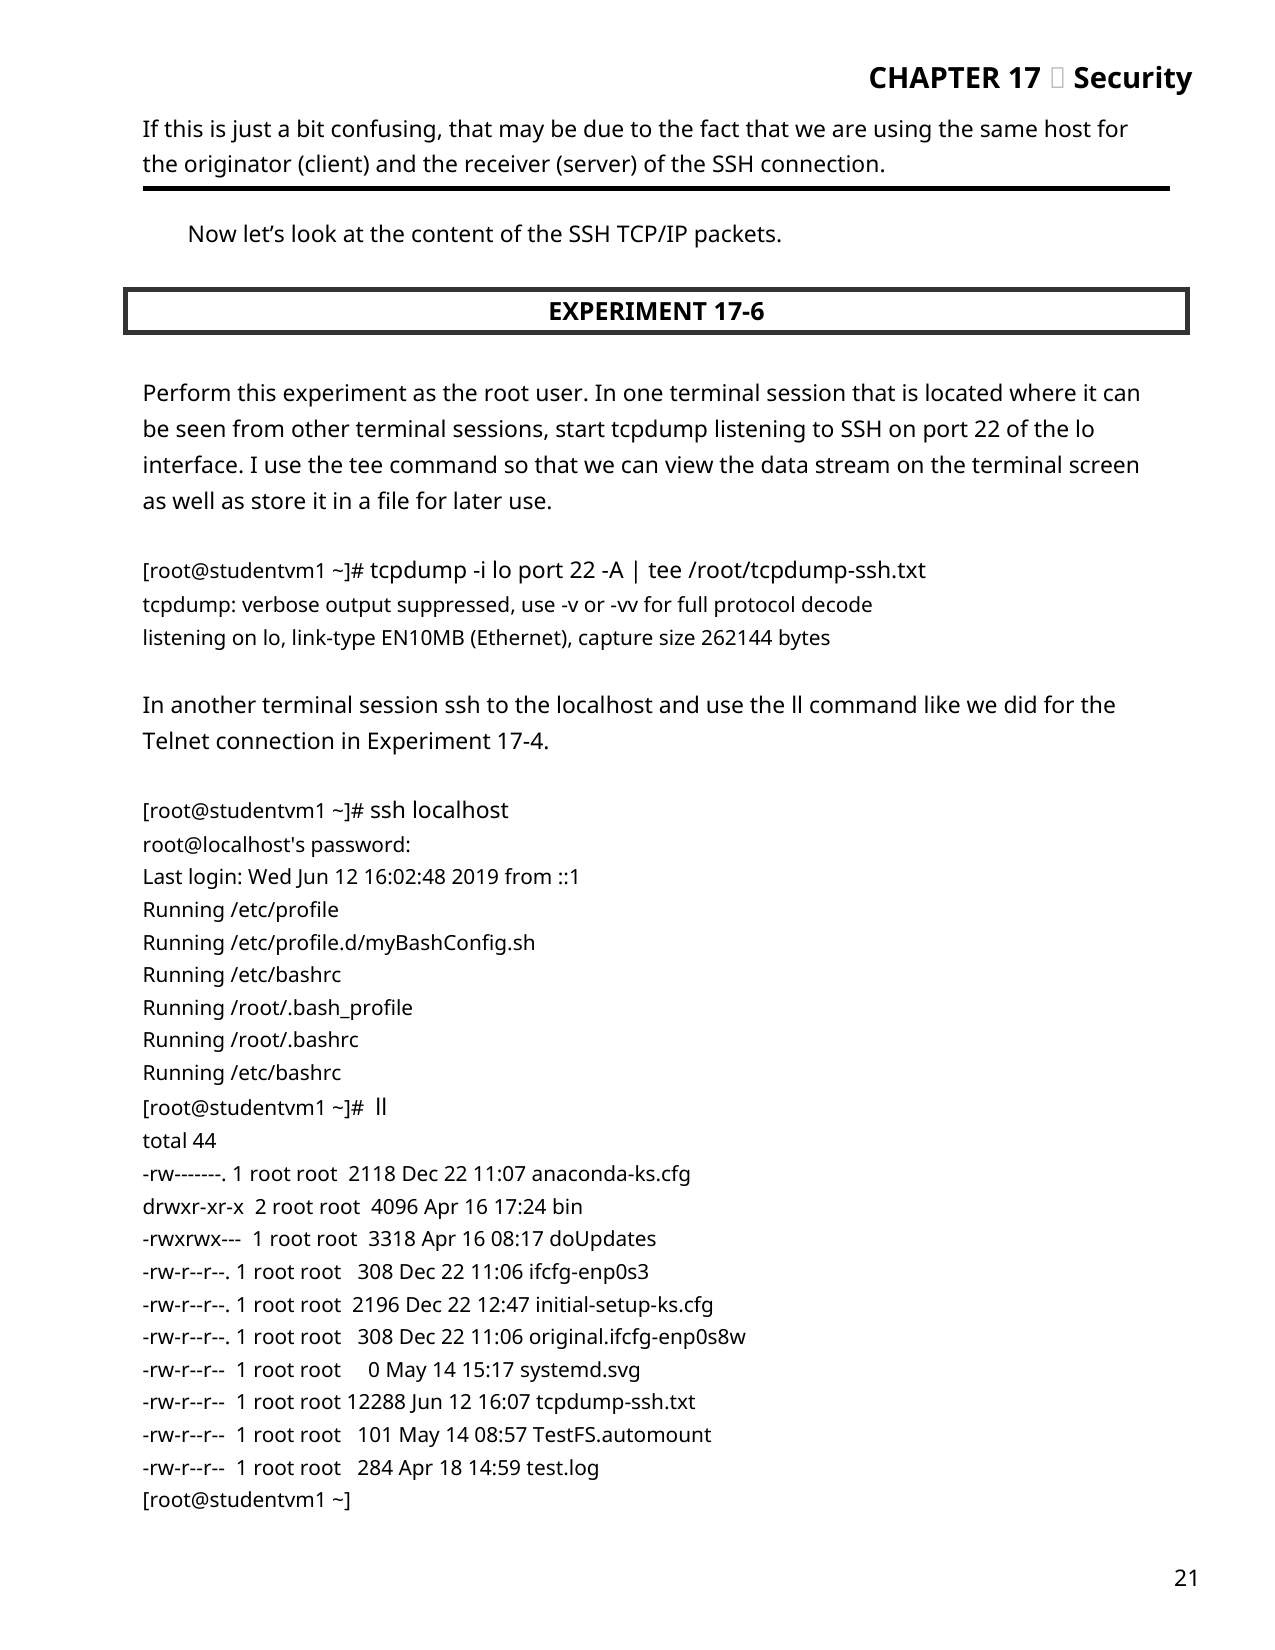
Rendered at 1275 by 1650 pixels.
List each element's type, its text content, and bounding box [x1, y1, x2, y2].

text If this is just a bit confusing, that may be due to the fact that we are using the same host for the originator (client) and the receiver (server) of the SSH connection. [142, 112, 1170, 191]
text -rw-r--r-- 1 root root 101 May 14 08:57 TestFS.automount [142, 1420, 1170, 1448]
text -rw-r--r-- 1 root root 0 May 14 15:17 systemd.svg [142, 1355, 1170, 1383]
text Running /etc/bashrc [142, 1058, 1170, 1087]
text Running /root/.bashrc [142, 1026, 1170, 1054]
text -rw-r--r-- 1 root root 12288 Jun 12 16:07 tcpdump-ssh.txt [142, 1387, 1170, 1416]
text [root@studentvm1 ~]# ssh localhost [142, 794, 1170, 825]
text Perform this experiment as the root user. In one terminal session that is located where it can be seen from other terminal sessions, start tcpdump listening to SSH on port 22 of the lo interface. I use the tee command so that we can view the data stream on the terminal screen as well as store it in a file for later use. [142, 377, 1170, 516]
text listening on lo, link-type EN10MB (Ethernet), capture size 262144 bytes [142, 623, 1170, 651]
text -rw-------. 1 root root 2118 Dec 22 11:07 anaconda-ks.cfg [142, 1159, 1170, 1188]
text [root@studentvm1 ~] [142, 1485, 1170, 1514]
text Running /etc/bashrc [142, 960, 1170, 989]
text -rw-r--r-- 1 root root 284 Apr 18 14:59 test.log [142, 1453, 1170, 1481]
text total 44 [142, 1127, 1170, 1155]
text -rw-r--r--. 1 root root 308 Dec 22 11:06 ifcfg-enp0s3 [142, 1257, 1170, 1286]
text Now let’s look at the content of the SSH TCP/IP packets. [112, 216, 1200, 249]
text drwxr-xr-x 2 root root 4096 Apr 16 17:24 bin [142, 1192, 1170, 1220]
text -rw-r--r--. 1 root root 2196 Dec 22 12:47 initial-setup-ks.cfg [142, 1290, 1170, 1318]
text -rw-r--r--. 1 root root 308 Dec 22 11:06 original.ifcfg-enp0s8w [142, 1322, 1170, 1351]
text tcpdump: verbose output suppressed, use -v or -vv for full protocol decode [142, 590, 1170, 619]
text root@localhost's password: [142, 830, 1170, 858]
text Running /etc/profile [142, 895, 1170, 923]
text Experiment 17-6 [128, 292, 1185, 330]
text Running /etc/profile.d/myBashConfig.sh [142, 928, 1170, 956]
text In another terminal session ssh to the localhost and use the ll command like we did for the Telnet connection in Experiment 17-4. [142, 689, 1170, 756]
text [root@studentvm1 ~]# ll [142, 1091, 1170, 1122]
text [root@studentvm1 ~]# tcpdump -i lo port 22 -A | tee /root/tcpdump-ssh.txt [142, 554, 1170, 586]
text Running /root/.bash_profile [142, 993, 1170, 1021]
text Last login: Wed Jun 12 16:02:48 2019 from ::1 [142, 862, 1170, 891]
text -rwxrwx--- 1 root root 3318 Apr 16 08:17 doUpdates [142, 1224, 1170, 1253]
